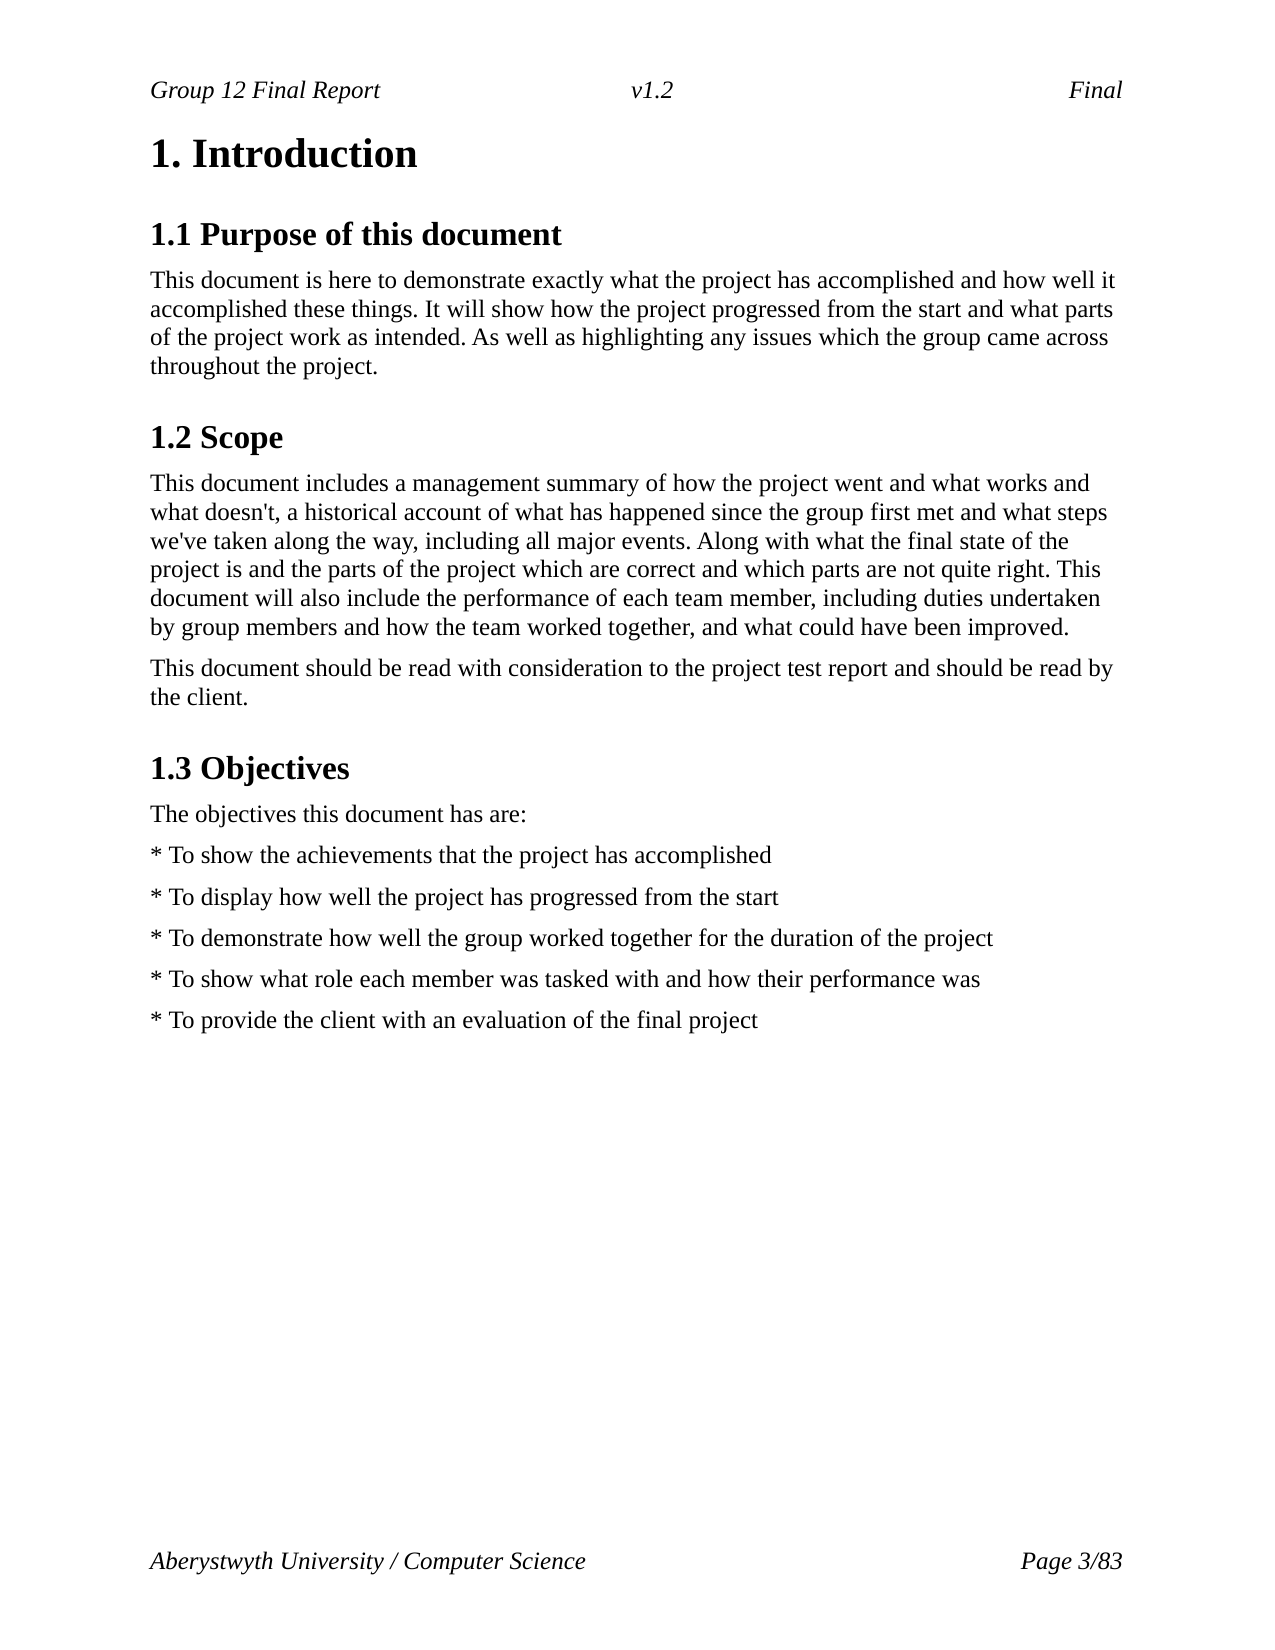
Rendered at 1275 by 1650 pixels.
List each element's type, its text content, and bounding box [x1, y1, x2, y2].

subtitle 1. Introduction [150, 129, 1125, 177]
text * To display how well the project has progressed from the start [150, 882, 1125, 910]
text * To provide the client with an evaluation of the final project [150, 1005, 1125, 1034]
text * To show what role each member was tasked with and how their performance was [150, 964, 1125, 993]
subtitle 1.2 Scope [150, 417, 1125, 456]
subtitle 1.3 Objectives [150, 748, 1125, 787]
text * To demonstrate how well the group worked together for the duration of the project [150, 923, 1125, 952]
text * To show the achievements that the project has accomplished [150, 840, 1125, 869]
text This document is here to demonstrate exactly what the project has accomplished and how well it accomplished these things. It will show how the project progressed from the start and what parts of the project work as intended. As well as highlighting any issues which the group came across throughout the project. [150, 265, 1125, 380]
text This document should be read with consideration to the project test report and should be read by the client. [150, 653, 1125, 711]
text The objectives this document has are: [150, 799, 1125, 828]
text This document includes a management summary of how the project went and what works and what doesn't, a historical account of what has happened since the group first met and what steps we've taken along the way, including all major events. Along with what the final state of the project is and the parts of the project which are correct and which parts are not quite right. This document will also include the performance of each team member, including duties undertaken by group members and how the team worked together, and what could have been improved. [150, 468, 1125, 641]
subtitle 1.1 Purpose of this document [150, 214, 1125, 252]
